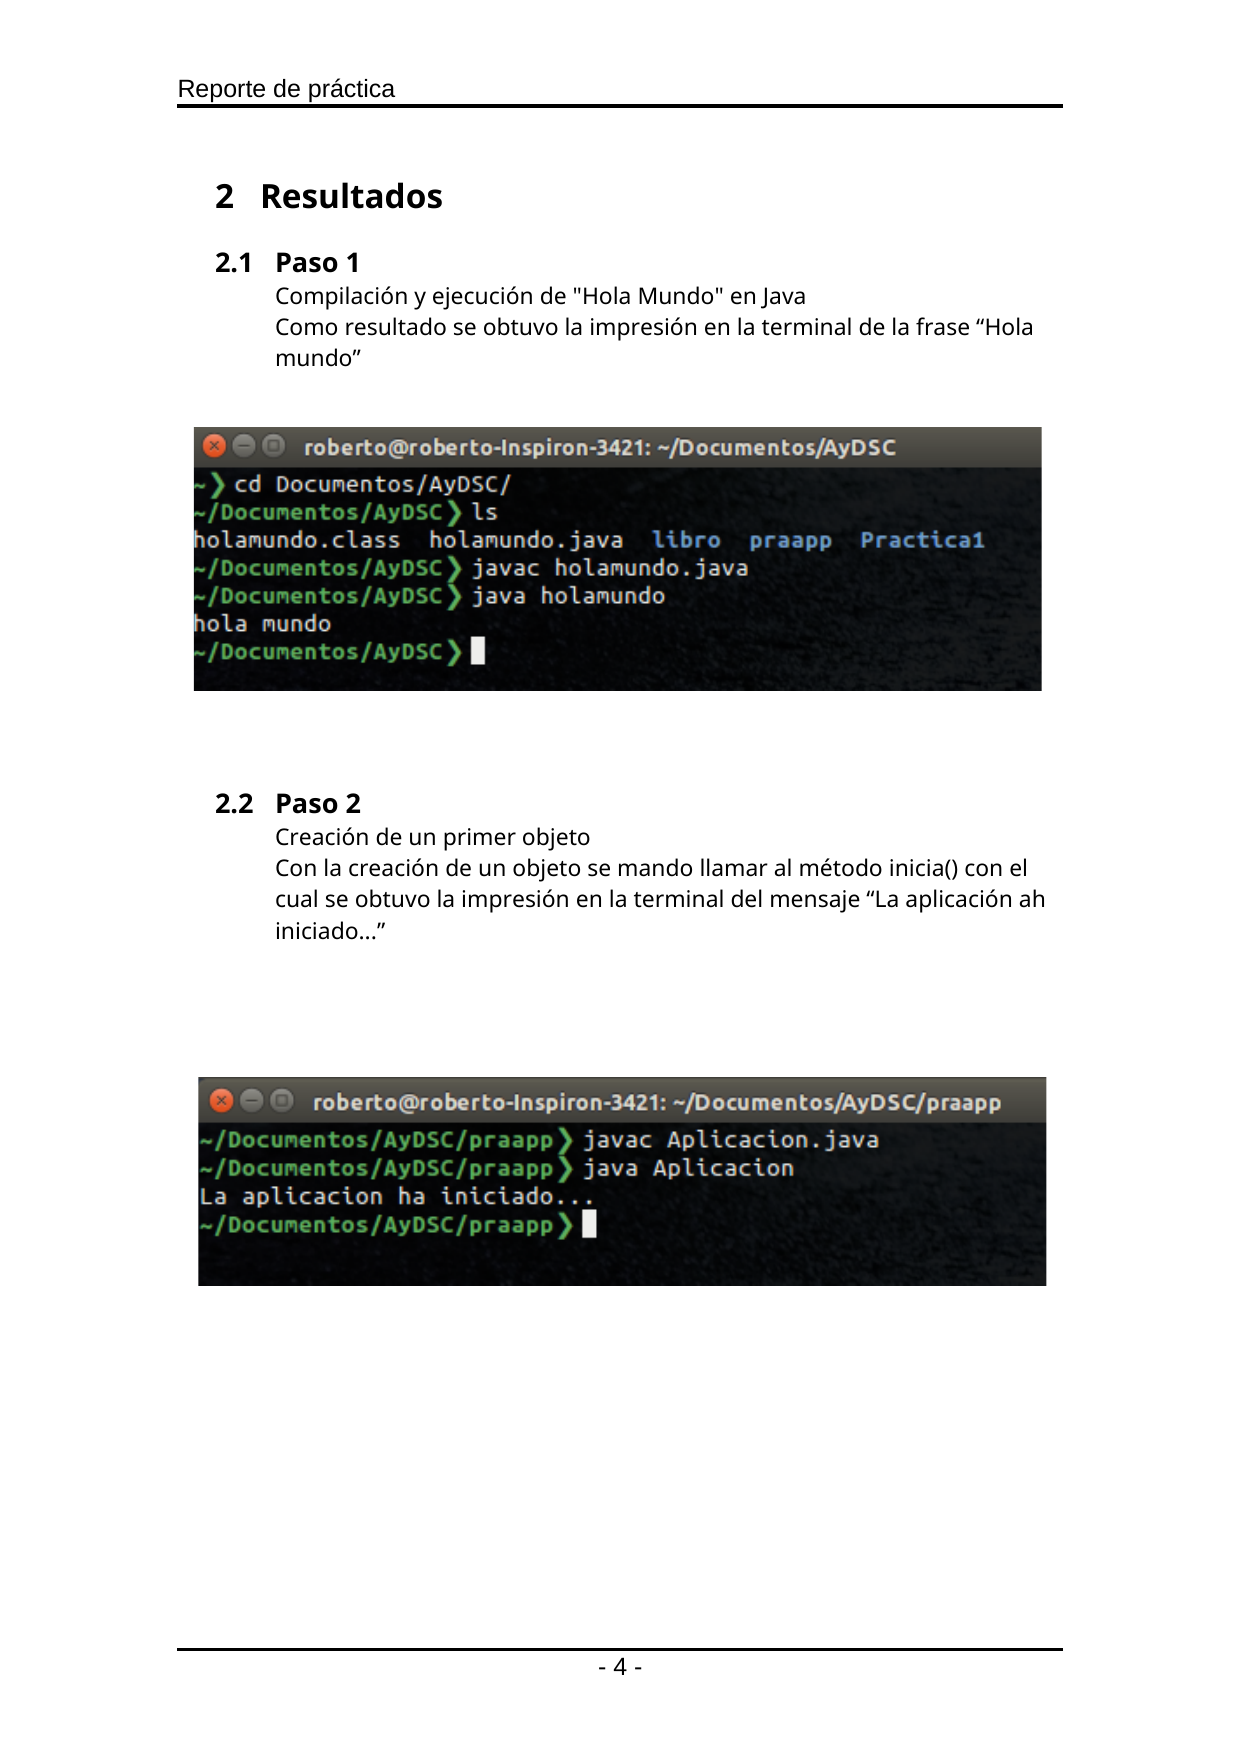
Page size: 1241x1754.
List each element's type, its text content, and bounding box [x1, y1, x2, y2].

subtitle Paso 2 Creación de un primer objeto Con la creación de un objeto se mando llamar al método inicia() con el cual se obtuvo la impresión en la terminal del mensaje “La aplicación ah iniciado...” [215, 784, 1063, 983]
picture [198, 1077, 1047, 1286]
picture [193, 427, 1042, 691]
subtitle Paso 1 Compilación y ejecución de "Hola Mundo" en Java Como resultado se obtuvo la impresión en la terminal de la frase “Hola mundo” [215, 243, 1063, 374]
subtitle Resultados [215, 173, 1063, 218]
